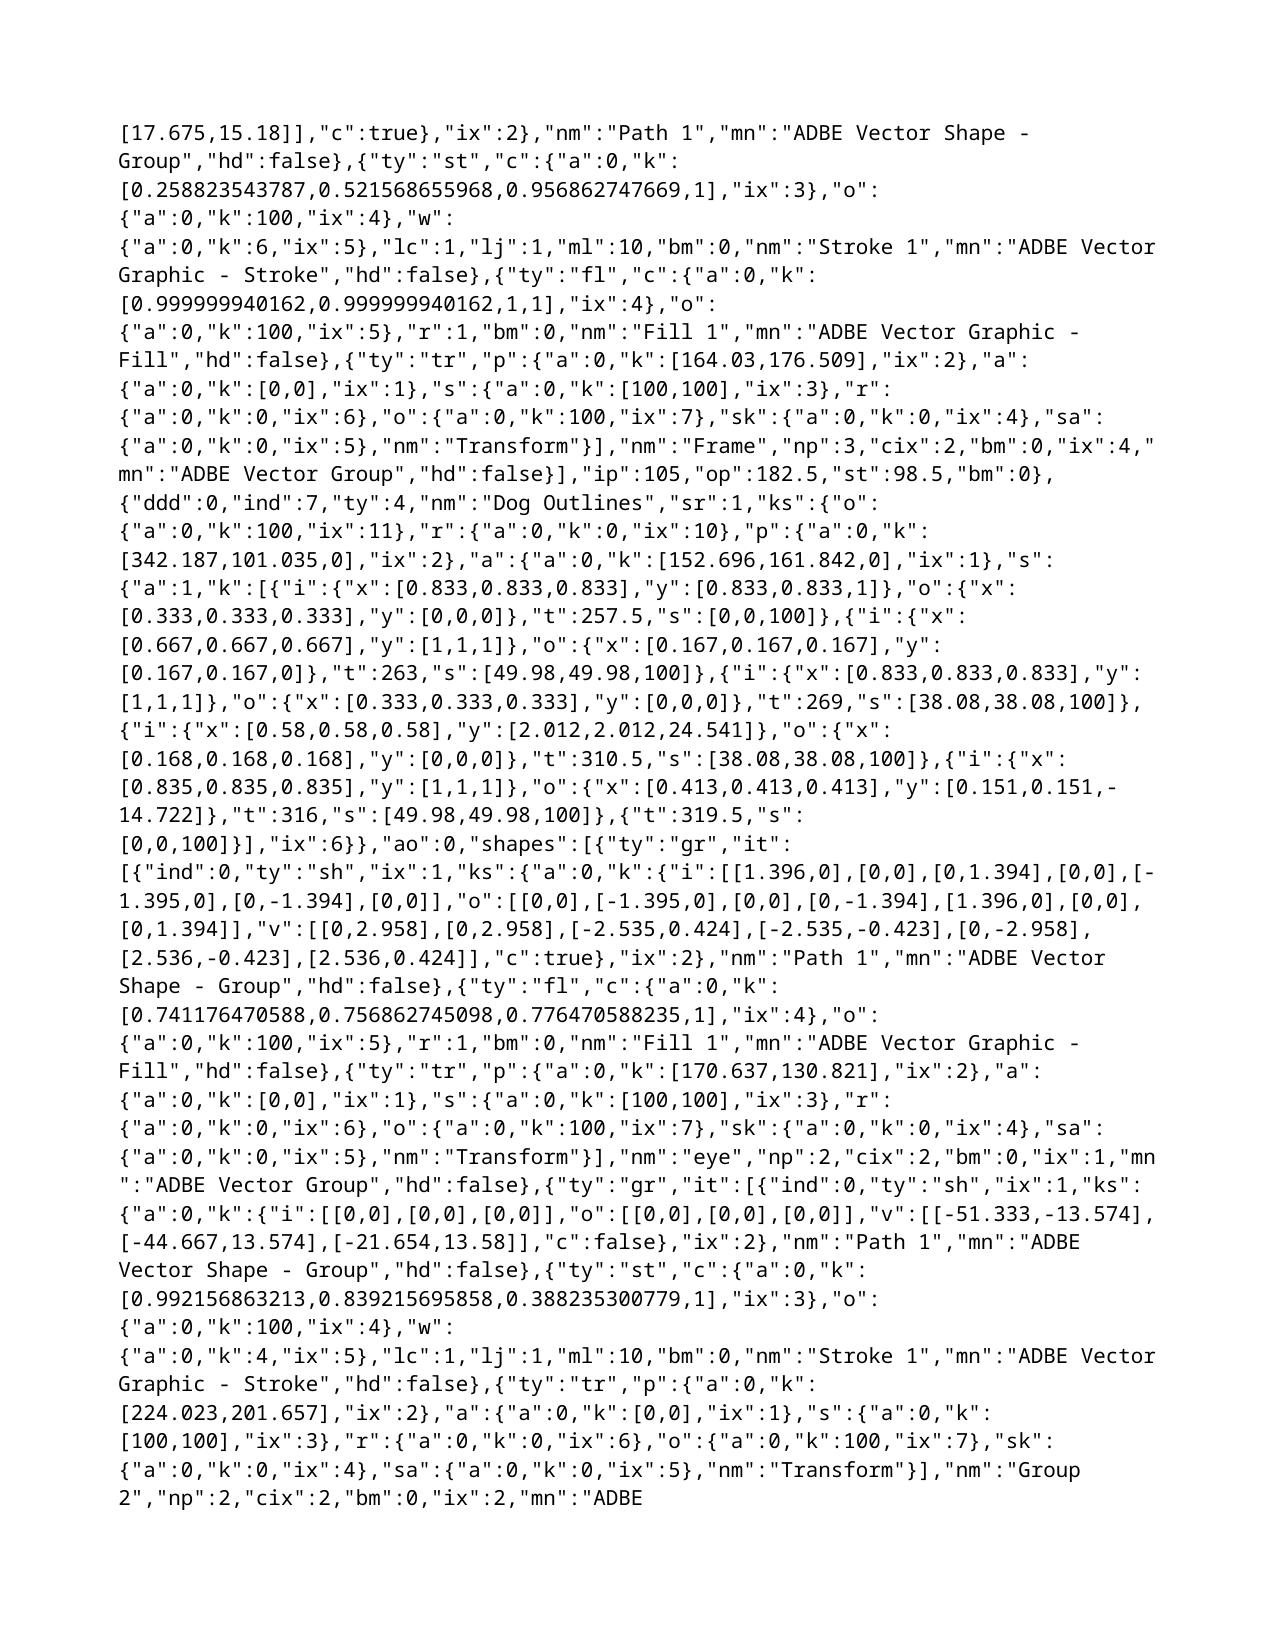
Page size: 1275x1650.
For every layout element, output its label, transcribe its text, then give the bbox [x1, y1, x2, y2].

text [17.675,15.18]],"c":true},"ix":2},"nm":"Path 1","mn":"ADBE Vector Shape - Group","hd":false},{"ty":"st","c":{"a":0,"k":[0.258823543787,0.521568655968,0.956862747669,1],"ix":3},"o":{"a":0,"k":100,"ix":4},"w":{"a":0,"k":6,"ix":5},"lc":1,"lj":1,"ml":10,"bm":0,"nm":"Stroke 1","mn":"ADBE Vector Graphic - Stroke","hd":false},{"ty":"fl","c":{"a":0,"k":[0.999999940162,0.999999940162,1,1],"ix":4},"o":{"a":0,"k":100,"ix":5},"r":1,"bm":0,"nm":"Fill 1","mn":"ADBE Vector Graphic - Fill","hd":false},{"ty":"tr","p":{"a":0,"k":[164.03,176.509],"ix":2},"a":{"a":0,"k":[0,0],"ix":1},"s":{"a":0,"k":[100,100],"ix":3},"r":{"a":0,"k":0,"ix":6},"o":{"a":0,"k":100,"ix":7},"sk":{"a":0,"k":0,"ix":4},"sa":{"a":0,"k":0,"ix":5},"nm":"Transform"}],"nm":"Frame","np":3,"cix":2,"bm":0,"ix":4,"mn":"ADBE Vector Group","hd":false}],"ip":105,"op":182.5,"st":98.5,"bm":0},{"ddd":0,"ind":7,"ty":4,"nm":"Dog Outlines","sr":1,"ks":{"o":{"a":0,"k":100,"ix":11},"r":{"a":0,"k":0,"ix":10},"p":{"a":0,"k":[342.187,101.035,0],"ix":2},"a":{"a":0,"k":[152.696,161.842,0],"ix":1},"s":{"a":1,"k":[{"i":{"x":[0.833,0.833,0.833],"y":[0.833,0.833,1]},"o":{"x":[0.333,0.333,0.333],"y":[0,0,0]},"t":257.5,"s":[0,0,100]},{"i":{"x":[0.667,0.667,0.667],"y":[1,1,1]},"o":{"x":[0.167,0.167,0.167],"y":[0.167,0.167,0]},"t":263,"s":[49.98,49.98,100]},{"i":{"x":[0.833,0.833,0.833],"y":[1,1,1]},"o":{"x":[0.333,0.333,0.333],"y":[0,0,0]},"t":269,"s":[38.08,38.08,100]},{"i":{"x":[0.58,0.58,0.58],"y":[2.012,2.012,24.541]},"o":{"x":[0.168,0.168,0.168],"y":[0,0,0]},"t":310.5,"s":[38.08,38.08,100]},{"i":{"x":[0.835,0.835,0.835],"y":[1,1,1]},"o":{"x":[0.413,0.413,0.413],"y":[0.151,0.151,-14.722]},"t":316,"s":[49.98,49.98,100]},{"t":319.5,"s":[0,0,100]}],"ix":6}},"ao":0,"shapes":[{"ty":"gr","it":[{"ind":0,"ty":"sh","ix":1,"ks":{"a":0,"k":{"i":[[1.396,0],[0,0],[0,1.394],[0,0],[-1.395,0],[0,-1.394],[0,0]],"o":[[0,0],[-1.395,0],[0,0],[0,-1.394],[1.396,0],[0,0],[0,1.394]],"v":[[0,2.958],[0,2.958],[-2.535,0.424],[-2.535,-0.423],[0,-2.958],[2.536,-0.423],[2.536,0.424]],"c":true},"ix":2},"nm":"Path 1","mn":"ADBE Vector Shape - Group","hd":false},{"ty":"fl","c":{"a":0,"k":[0.741176470588,0.756862745098,0.776470588235,1],"ix":4},"o":{"a":0,"k":100,"ix":5},"r":1,"bm":0,"nm":"Fill 1","mn":"ADBE Vector Graphic - Fill","hd":false},{"ty":"tr","p":{"a":0,"k":[170.637,130.821],"ix":2},"a":{"a":0,"k":[0,0],"ix":1},"s":{"a":0,"k":[100,100],"ix":3},"r":{"a":0,"k":0,"ix":6},"o":{"a":0,"k":100,"ix":7},"sk":{"a":0,"k":0,"ix":4},"sa":{"a":0,"k":0,"ix":5},"nm":"Transform"}],"nm":"eye","np":2,"cix":2,"bm":0,"ix":1,"mn":"ADBE Vector Group","hd":false},{"ty":"gr","it":[{"ind":0,"ty":"sh","ix":1,"ks":{"a":0,"k":{"i":[[0,0],[0,0],[0,0]],"o":[[0,0],[0,0],[0,0]],"v":[[-51.333,-13.574],[-44.667,13.574],[-21.654,13.58]],"c":false},"ix":2},"nm":"Path 1","mn":"ADBE Vector Shape - Group","hd":false},{"ty":"st","c":{"a":0,"k":[0.992156863213,0.839215695858,0.388235300779,1],"ix":3},"o":{"a":0,"k":100,"ix":4},"w":{"a":0,"k":4,"ix":5},"lc":1,"lj":1,"ml":10,"bm":0,"nm":"Stroke 1","mn":"ADBE Vector Graphic - Stroke","hd":false},{"ty":"tr","p":{"a":0,"k":[224.023,201.657],"ix":2},"a":{"a":0,"k":[0,0],"ix":1},"s":{"a":0,"k":[100,100],"ix":3},"r":{"a":0,"k":0,"ix":6},"o":{"a":0,"k":100,"ix":7},"sk":{"a":0,"k":0,"ix":4},"sa":{"a":0,"k":0,"ix":5},"nm":"Transform"}],"nm":"Group 2","np":2,"cix":2,"bm":0,"ix":2,"mn":"ADBE [118, 118, 1157, 1512]
